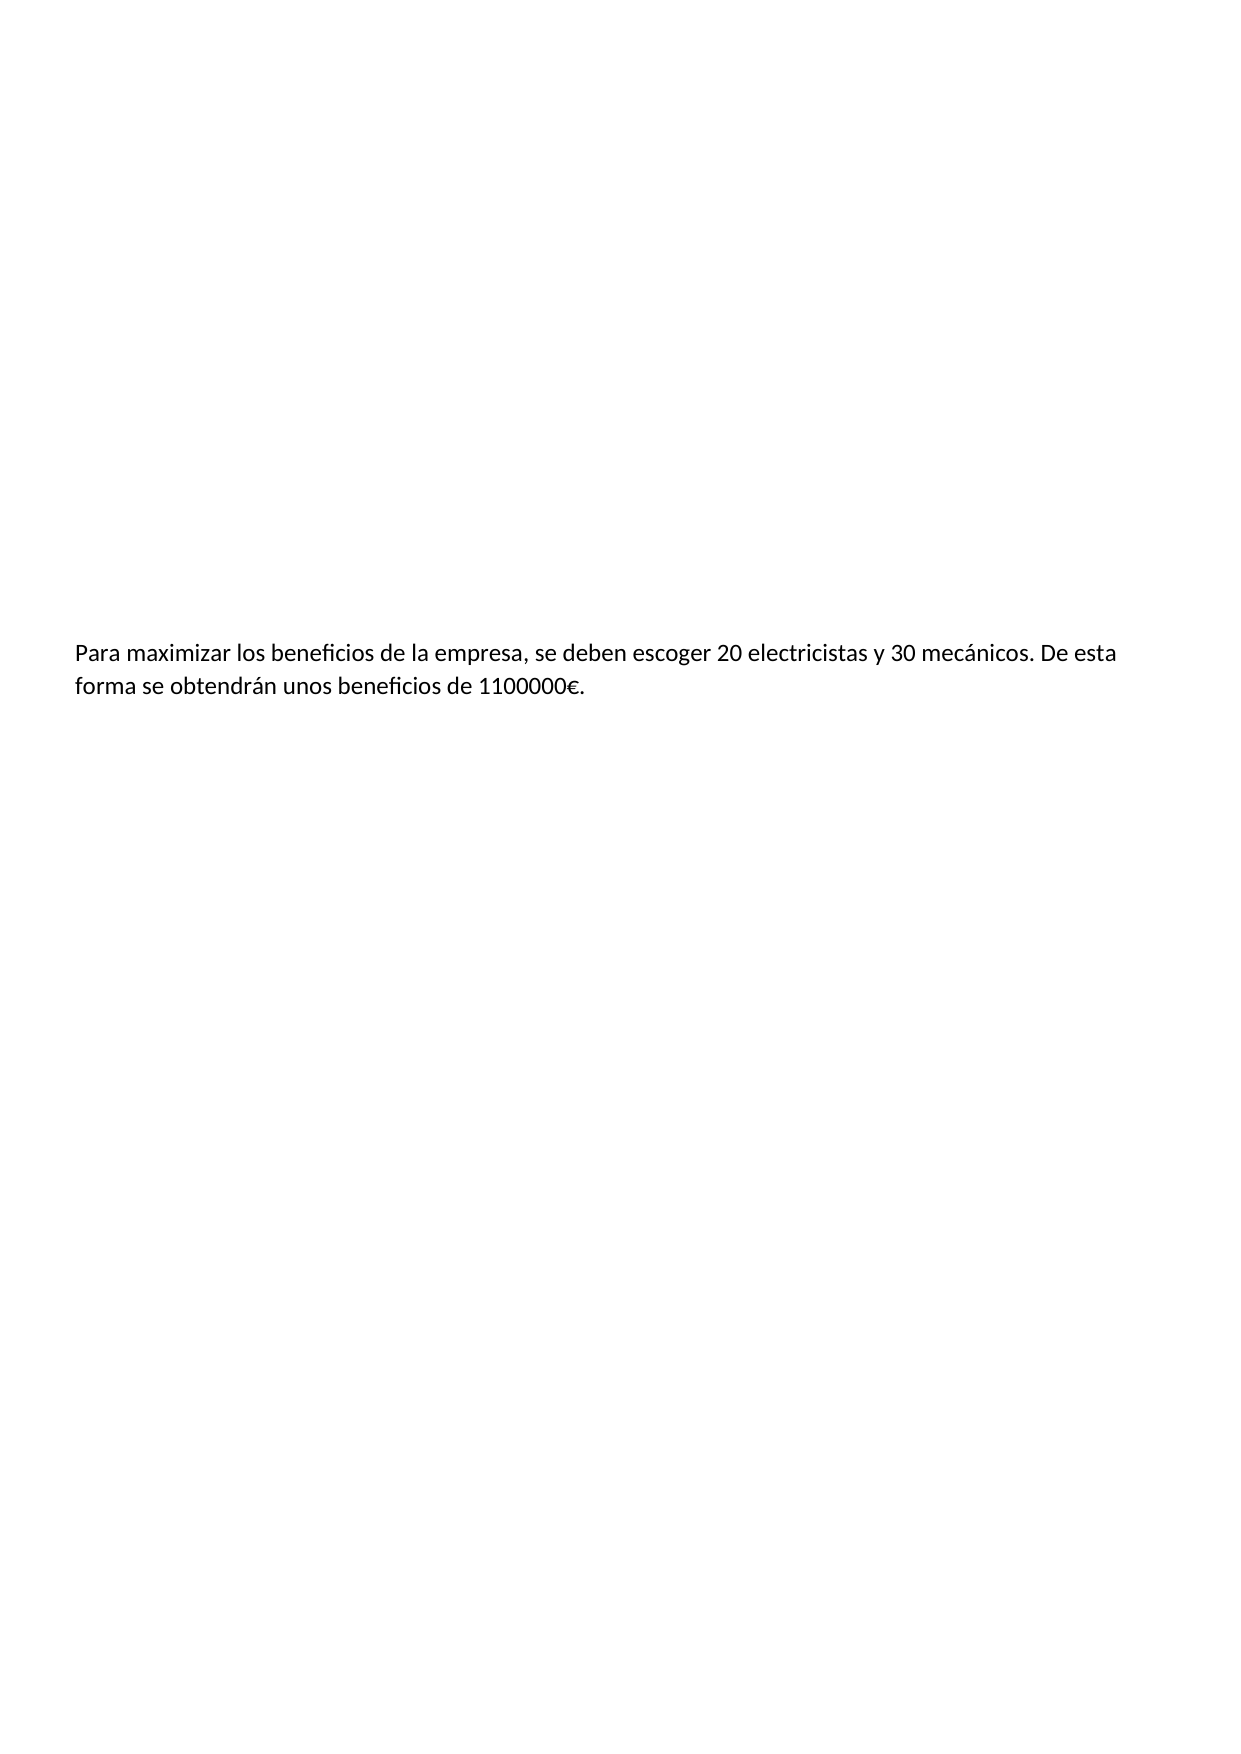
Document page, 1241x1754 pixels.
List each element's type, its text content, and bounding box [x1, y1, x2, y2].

text Para maximizar los beneficios de la empresa, se deben escoger 20 electricistas y 30 mecánicos. De esta forma se obtendrán unos beneficios de 1100000€. [75, 637, 1165, 701]
